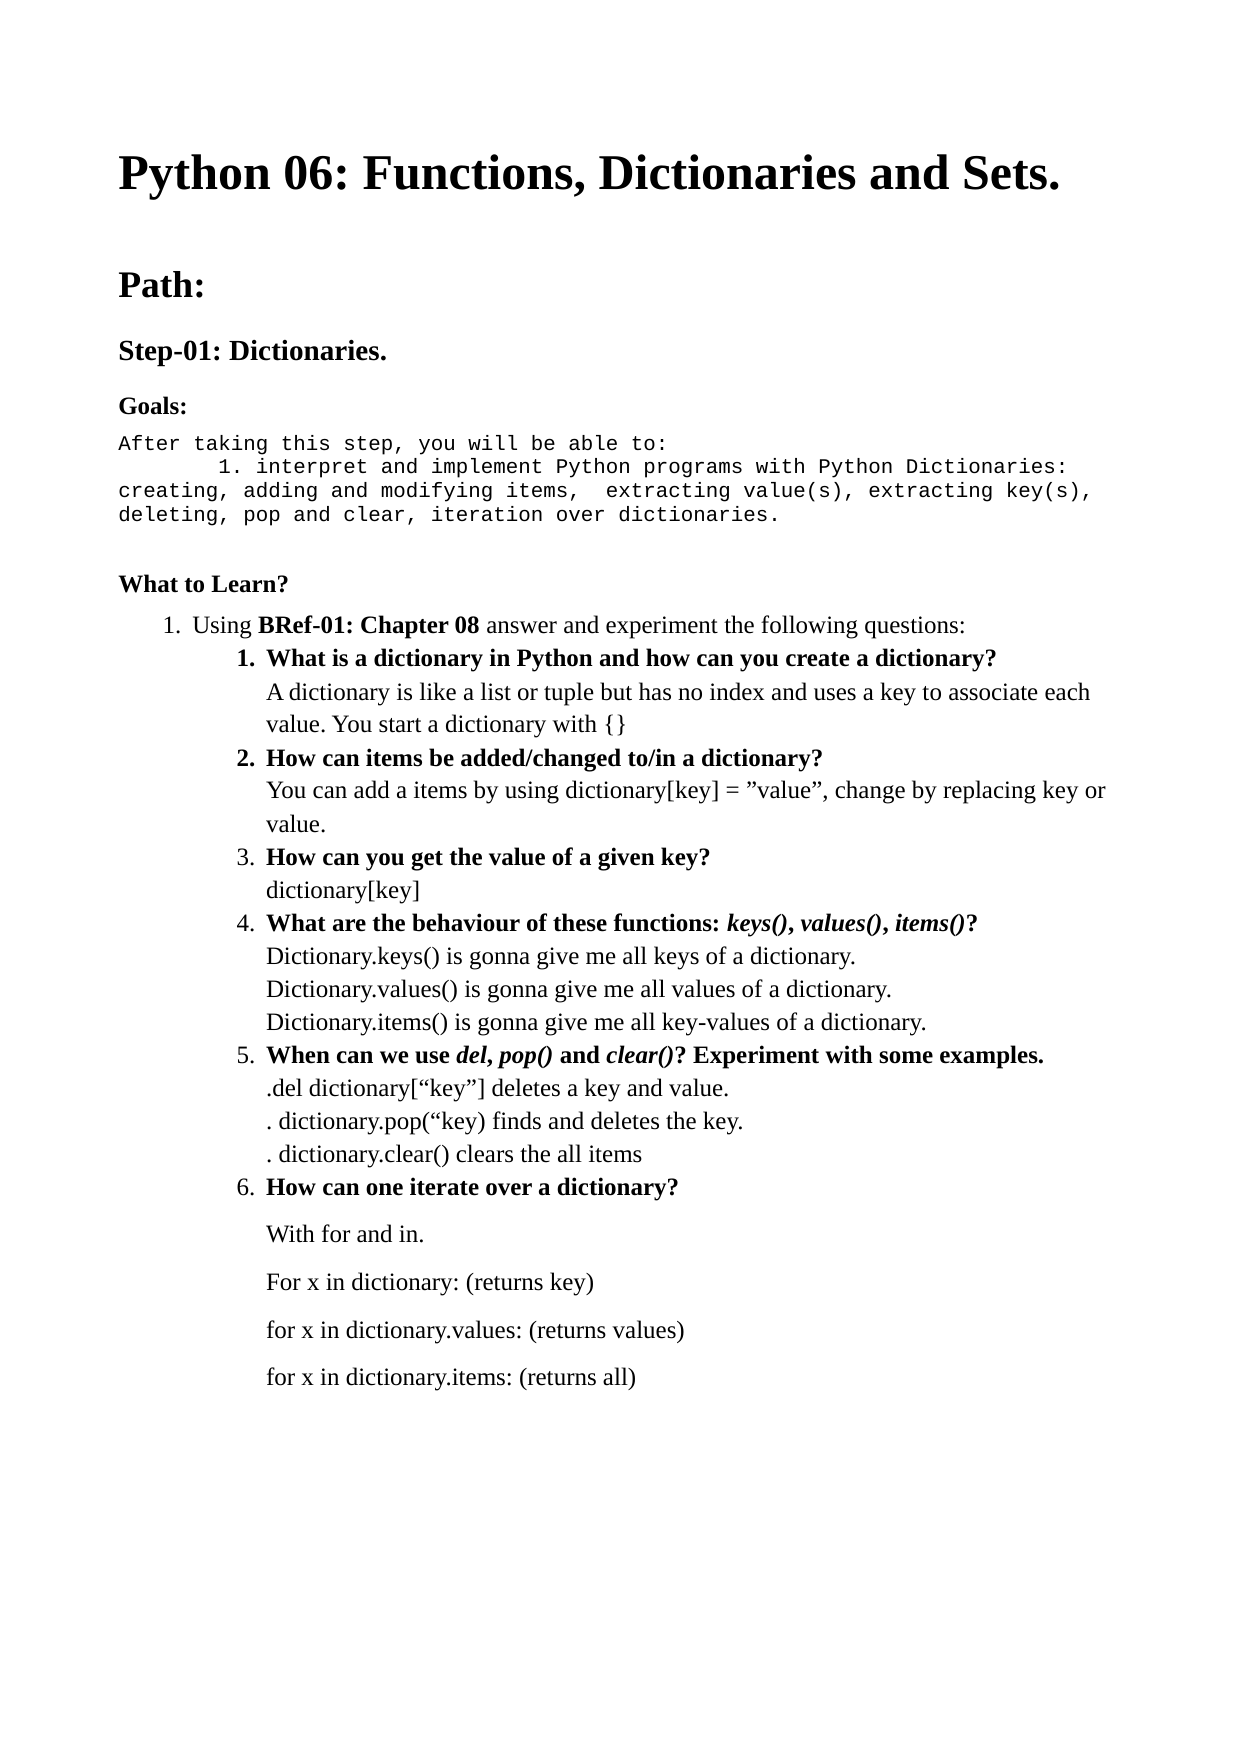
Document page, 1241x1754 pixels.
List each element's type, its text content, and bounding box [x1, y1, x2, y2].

list How can one iterate over a dictionary? [236, 1172, 1122, 1201]
list A dictionary is like a list or tuple but has no index and uses a key to associate each value. You start a dictionary with {} [236, 677, 1122, 738]
subtitle Path: [118, 263, 1122, 306]
list for x in dictionary.items: (returns all) [236, 1362, 1122, 1391]
list Using BRef-01: Chapter 08 answer and experiment the following questions: [162, 611, 1122, 639]
list . dictionary.clear() clears the all items [236, 1139, 1122, 1168]
list dictionary[key] [236, 875, 1122, 903]
text After taking this step, you will be able to: [118, 433, 1122, 456]
subtitle Step-01: Dictionaries. [118, 333, 1122, 366]
list What is a dictionary in Python and how can you create a dictionary? [236, 643, 1122, 672]
subtitle Python 06: Functions, Dictionaries and Sets. [118, 143, 1122, 201]
list . dictionary.pop(“key) finds and deletes the key. [236, 1106, 1122, 1134]
text 1. interpret and implement Python programs with Python Dictionaries: creating, adding and modifying items, extracting value(s), extracting key(s), deleting, pop and clear, iteration over dictionaries. [118, 456, 1122, 527]
text Dictionary.values() is gonna give me all values of a dictionary. [118, 974, 1122, 1002]
list How can you get the value of a given key? [236, 842, 1122, 870]
list What are the behaviour of these functions: keys(), values(), items()? [236, 908, 1122, 936]
list You can add a items by using dictionary[key] = ”value”, change by replacing key or value. [236, 776, 1122, 837]
list When can we use del, pop() and clear()? Experiment with some examples. [236, 1040, 1122, 1068]
text Dictionary.items() is gonna give me all key-values of a dictionary. [118, 1007, 1122, 1036]
subtitle What to Learn? [118, 569, 1122, 598]
list for x in dictionary.values: (returns values) [236, 1315, 1122, 1343]
list For x in dictionary: (returns key) [236, 1267, 1122, 1296]
list .del dictionary[“key”] deletes a key and value. [236, 1073, 1122, 1102]
list How can items be added/changed to/in a dictionary? [236, 743, 1122, 771]
subtitle Goals: [118, 391, 1122, 420]
text Dictionary.keys() is gonna give me all keys of a dictionary. [118, 941, 1122, 969]
list With for and in. [236, 1219, 1122, 1248]
